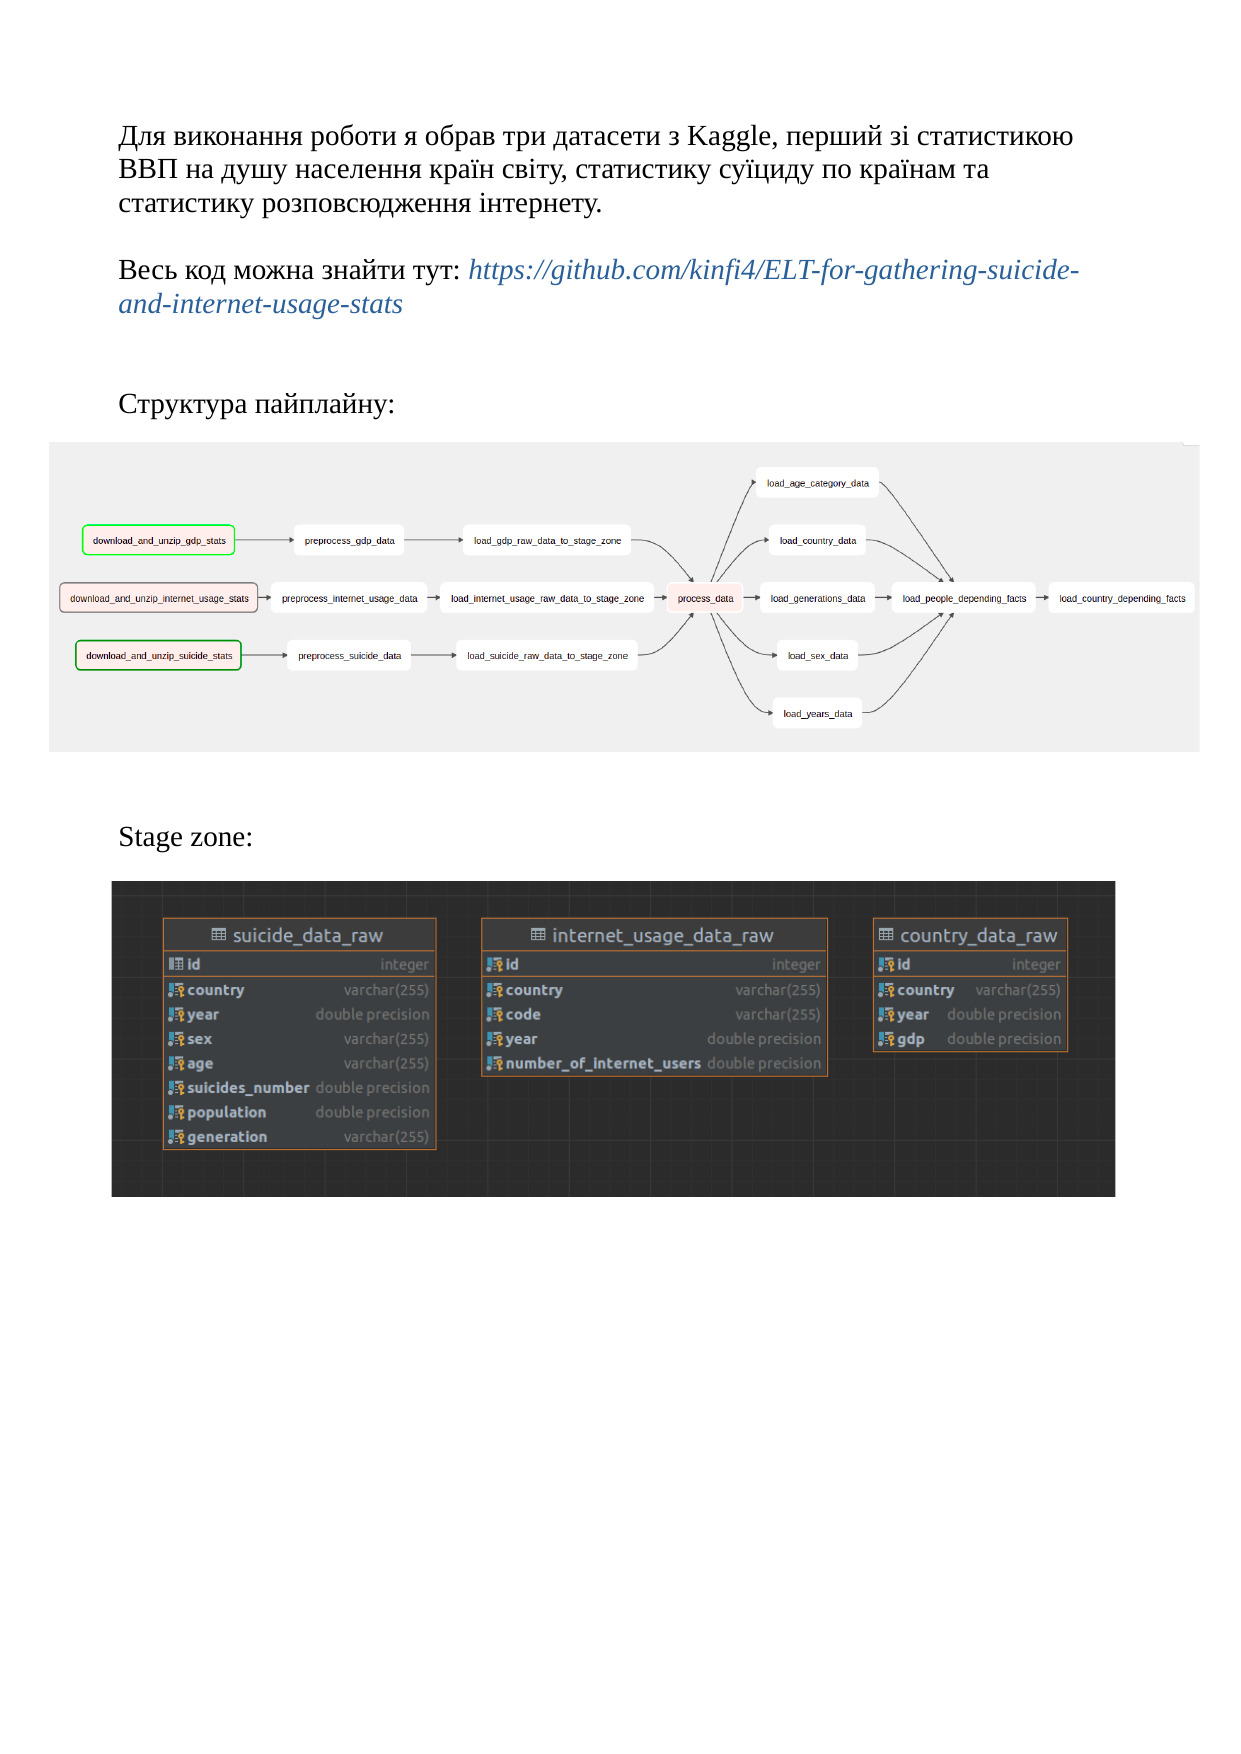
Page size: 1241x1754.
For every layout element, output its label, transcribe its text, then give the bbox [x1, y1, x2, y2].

picture [111, 881, 1116, 1197]
picture [49, 442, 1200, 752]
text Структура пайплайну: [118, 386, 1122, 420]
text Для виконання роботи я обрав три датасети з Kaggle, перший зі статистикою ВВП на душу населення країн світу, статистику суїциду по країнам та статистику розповсюдження інтернету. [118, 118, 1122, 219]
text Stage zone: [118, 819, 1122, 853]
text Весь код можна знайти тут: https://github.com/kinfi4/ELT-for-gathering-suicide-and-internet-usage-stats [118, 252, 1122, 319]
